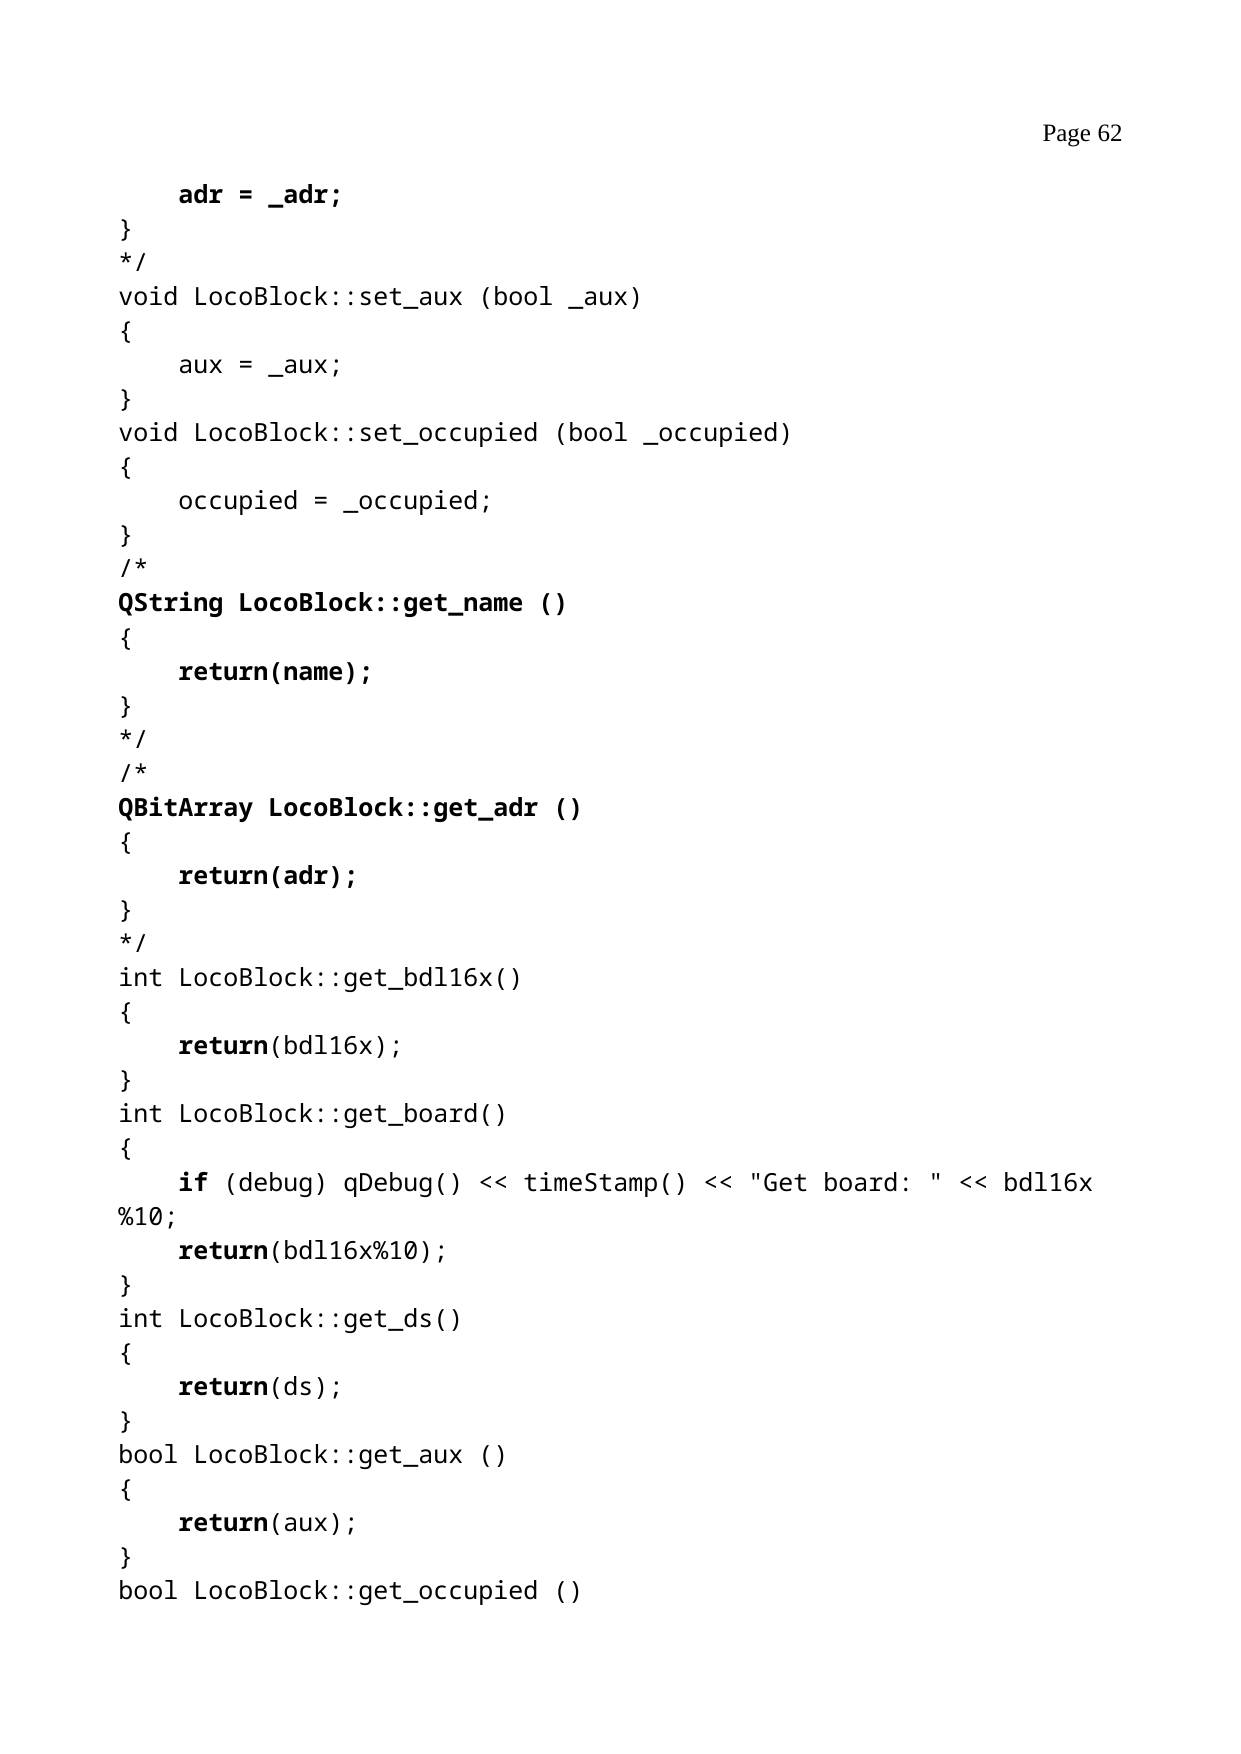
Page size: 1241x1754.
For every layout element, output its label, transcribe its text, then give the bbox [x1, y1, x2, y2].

text aux = _aux; [118, 347, 1122, 381]
text } [118, 1539, 1122, 1573]
text } [118, 687, 1122, 721]
text return(aux); [118, 1505, 1122, 1539]
text { [118, 449, 1122, 483]
text return(name); [118, 653, 1122, 687]
text } [118, 1403, 1122, 1437]
text /* [118, 755, 1122, 789]
text { [118, 619, 1122, 653]
text } [118, 517, 1122, 551]
text } [118, 1266, 1122, 1300]
text /* [118, 551, 1122, 585]
text { [118, 1334, 1122, 1368]
text adr = _adr; [118, 176, 1122, 210]
text } [118, 381, 1122, 415]
text } [118, 892, 1122, 926]
text occupied = _occupied; [118, 483, 1122, 517]
text return(adr); [118, 858, 1122, 892]
text { [118, 823, 1122, 858]
text bool LocoBlock::get_aux () [118, 1437, 1122, 1471]
text bool LocoBlock::get_occupied () [118, 1573, 1122, 1607]
text return(bdl16x); [118, 1028, 1122, 1062]
text int LocoBlock::get_board() [118, 1096, 1122, 1130]
text int LocoBlock::get_bdl16x() [118, 960, 1122, 994]
text QString LocoBlock::get_name () [118, 585, 1122, 619]
text return(ds); [118, 1368, 1122, 1403]
text */ [118, 926, 1122, 960]
text { [118, 313, 1122, 347]
text void LocoBlock::set_aux (bool _aux) [118, 278, 1122, 313]
text { [118, 1130, 1122, 1164]
text */ [118, 244, 1122, 278]
text return(bdl16x%10); [118, 1232, 1122, 1266]
text */ [118, 721, 1122, 755]
text } [118, 1062, 1122, 1096]
text { [118, 994, 1122, 1028]
text } [118, 210, 1122, 244]
text if (debug) qDebug() << timeStamp() << "Get board: " << bdl16x%10; [118, 1164, 1122, 1232]
text { [118, 1471, 1122, 1505]
text QBitArray LocoBlock::get_adr () [118, 789, 1122, 823]
text int LocoBlock::get_ds() [118, 1300, 1122, 1334]
text void LocoBlock::set_occupied (bool _occupied) [118, 415, 1122, 449]
